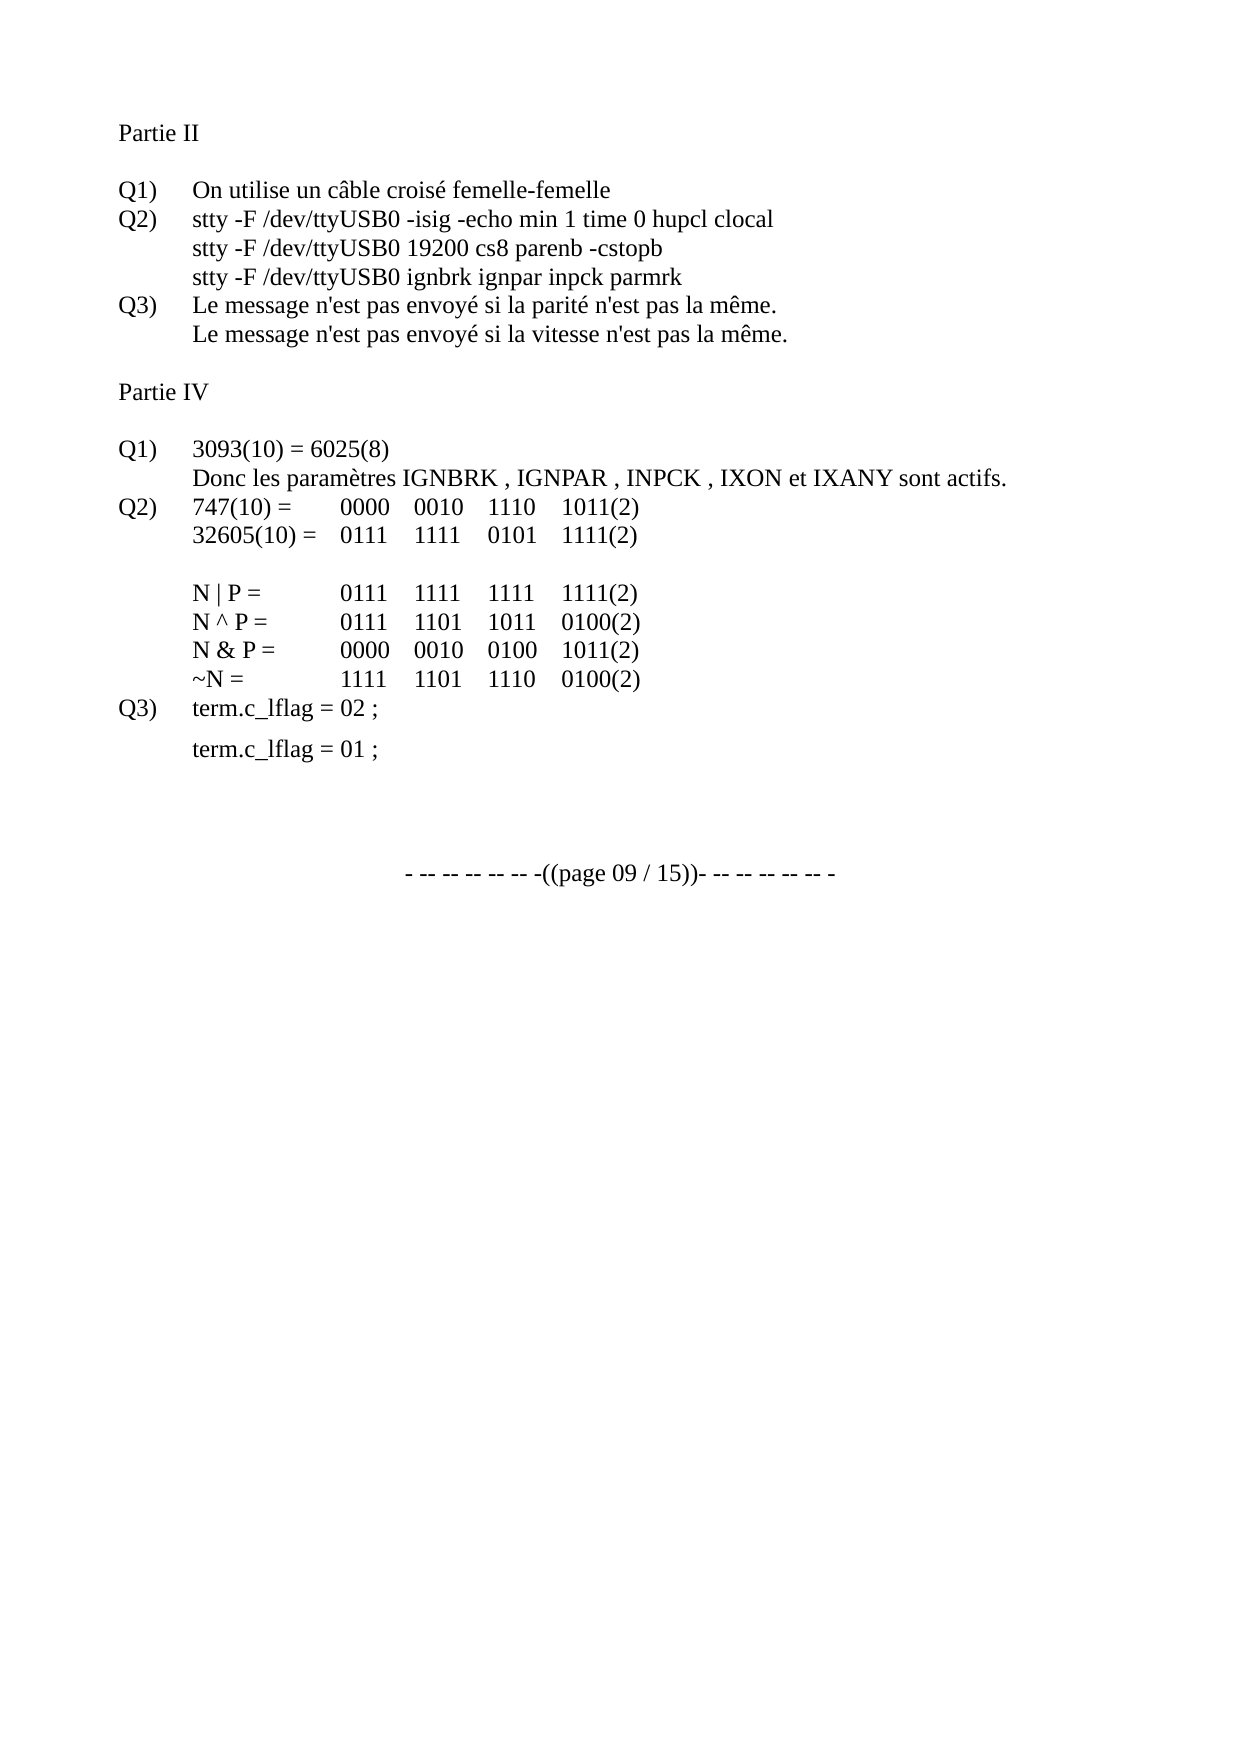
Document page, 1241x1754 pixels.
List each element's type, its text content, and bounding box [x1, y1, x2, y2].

text Q2) 747(10) = 0000 0010 1110 1011(2) [118, 492, 1122, 521]
text Partie IV [118, 377, 1122, 406]
text Q1) 3093(10) = 6025(8) [118, 434, 1122, 463]
text Donc les paramètres IGNBRK , IGNPAR , INPCK , IXON et IXANY sont actifs. [118, 463, 1122, 492]
text N ^ P = 0111 1101 1011 0100(2) [118, 607, 1122, 636]
text term.c_lflag = 01 ; [118, 734, 1122, 763]
text stty -F /dev/ttyUSB0 ignbrk ignpar inpck parmrk [118, 262, 1122, 291]
text Partie II [118, 118, 1122, 147]
text Q3) term.c_lflag = 02 ; [118, 693, 1122, 722]
text ~N = 1111 1101 1110 0100(2) [118, 664, 1122, 693]
text 32605(10) = 0111 1111 0101 1111(2) [118, 521, 1122, 549]
text - -- -- -- -- -- -((page 09 / 15))- -- -- -- -- -- - [118, 858, 1122, 887]
text Q3) Le message n'est pas envoyé si la parité n'est pas la même. [118, 291, 1122, 319]
text N | P = 0111 1111 1111 1111(2) [118, 578, 1122, 607]
text stty -F /dev/ttyUSB0 19200 cs8 parenb -cstopb [118, 233, 1122, 262]
text N & P = 0000 0010 0100 1011(2) [118, 636, 1122, 664]
text Q1) On utilise un câble croisé femelle-femelle [118, 176, 1122, 204]
text Le message n'est pas envoyé si la vitesse n'est pas la même. [118, 319, 1122, 348]
text Q2) stty -F /dev/ttyUSB0 -isig -echo min 1 time 0 hupcl clocal [118, 204, 1122, 233]
